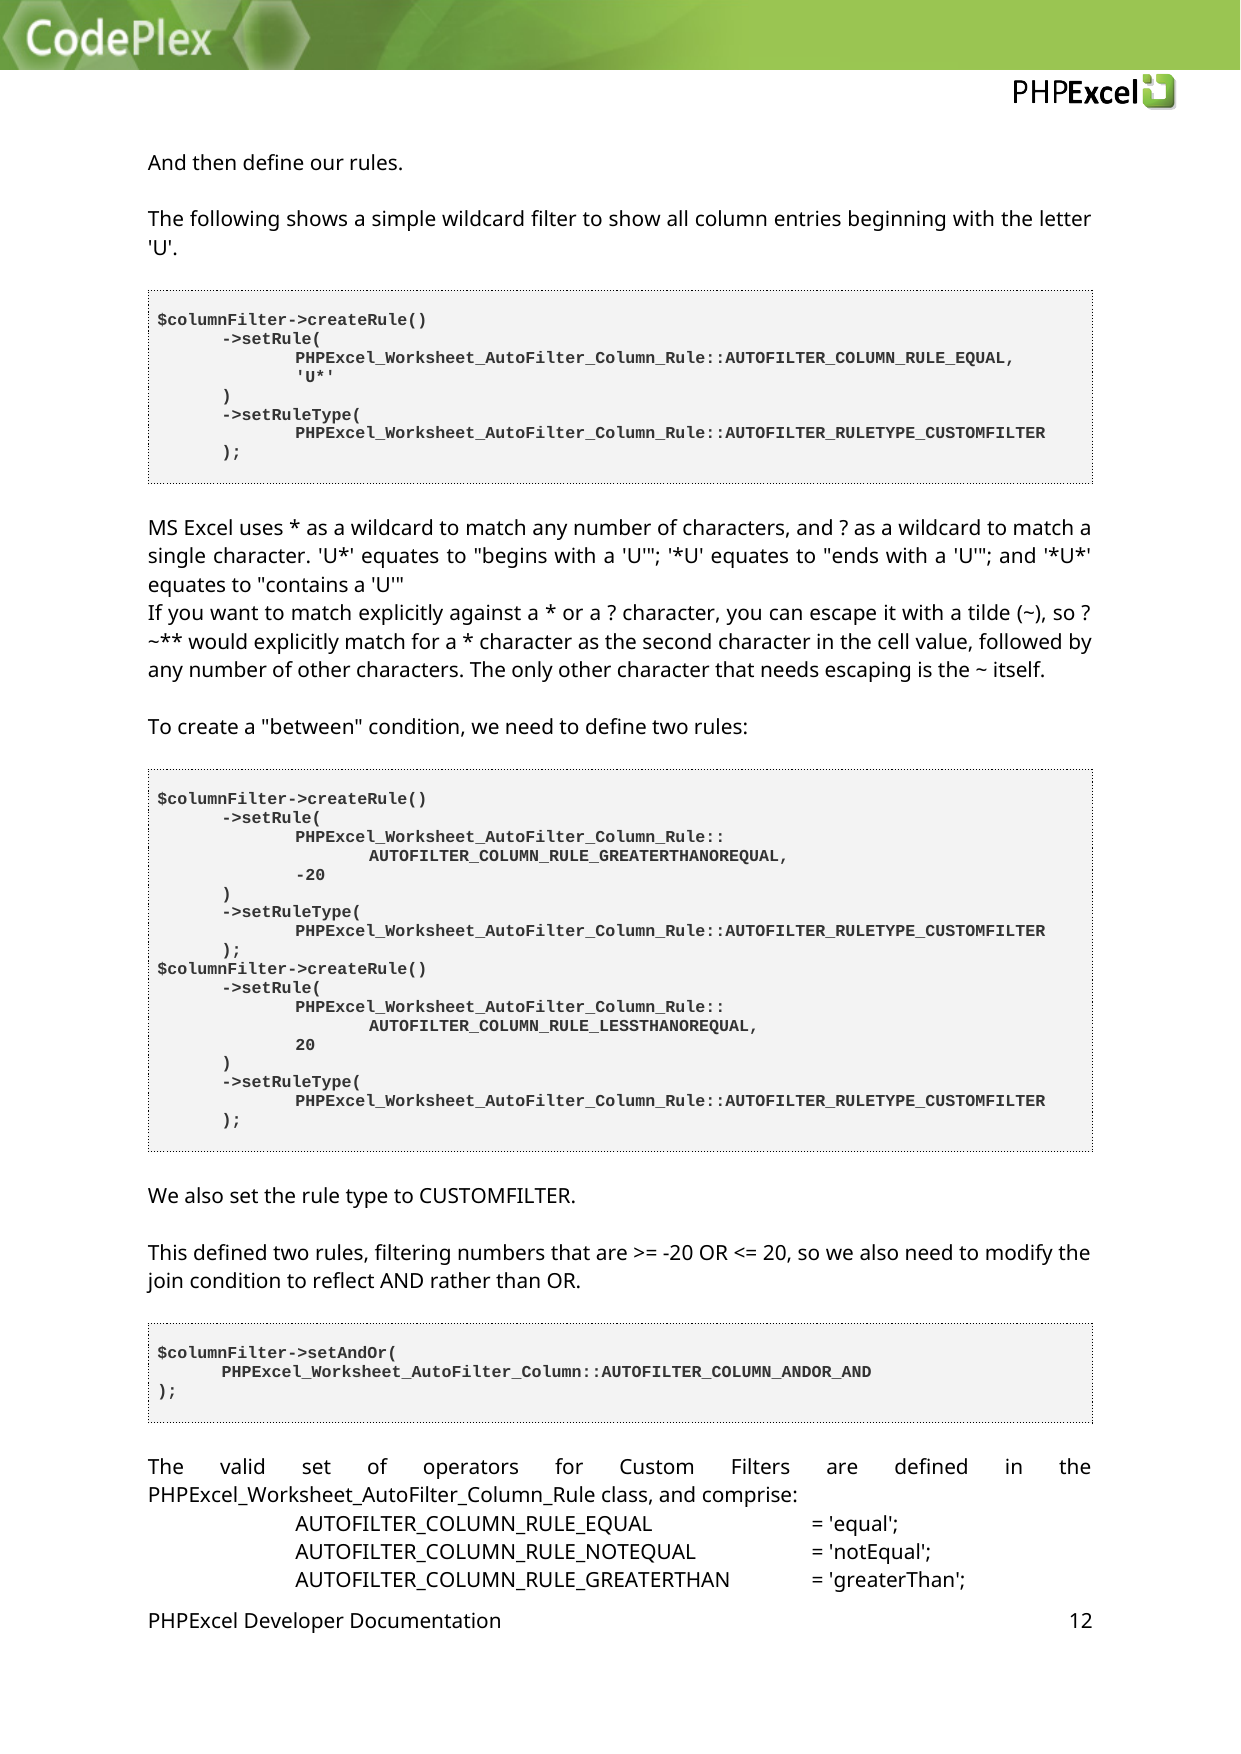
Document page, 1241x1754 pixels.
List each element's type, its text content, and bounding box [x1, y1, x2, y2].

text This defined two rules, filtering numbers that are >= -20 OR <= 20, so we also need to modify the join condition to reflect AND rather than OR. [148, 1238, 1093, 1294]
text PHPExcel_Worksheet_AutoFilter_Column::AUTOFILTER_COLUMN_ANDOR_AND [148, 1361, 1093, 1379]
text PHPExcel_Worksheet_AutoFilter_Column_Rule::AUTOFILTER_RULETYPE_CUSTOMFILTER [148, 920, 1093, 939]
text ->setRuleType( [148, 901, 1093, 920]
text ->setRule( [148, 327, 1093, 346]
text ); [148, 441, 1093, 459]
text PHPExcel_Worksheet_AutoFilter_Column_Rule:: [148, 826, 1093, 844]
text AUTOFILTER_COLUMN_RULE_GREATERTHANOREQUAL, [148, 844, 1093, 863]
text $columnFilter->createRule() [148, 788, 1093, 807]
text MS Excel uses * as a wildcard to match any number of characters, and ? as a wildcard to match a single character. 'U*' equates to "begins with a 'U'"; '*U' equates to "ends with a 'U'"; and '*U*' equates to "contains a 'U'" [148, 513, 1093, 598]
text PHPExcel_Worksheet_AutoFilter_Column_Rule:: [148, 995, 1093, 1014]
text PHPExcel_Worksheet_AutoFilter_Column_Rule::AUTOFILTER_RULETYPE_CUSTOMFILTER [148, 422, 1093, 441]
text PHPExcel_Worksheet_AutoFilter_Column_Rule::AUTOFILTER_RULETYPE_CUSTOMFILTER [148, 1089, 1093, 1108]
text $columnFilter->createRule() [148, 957, 1093, 976]
text ->setRule( [148, 976, 1093, 995]
text AUTOFILTER_COLUMN_RULE_LESSTHANOREQUAL, [148, 1014, 1093, 1033]
text And then define our rules. [148, 148, 1093, 176]
text ) [148, 882, 1093, 901]
text ->setRuleType( [148, 1071, 1093, 1089]
text AUTOFILTER_COLUMN_RULE_NOTEQUAL = 'notEqual'; [148, 1537, 1093, 1566]
text 'U*' [148, 365, 1093, 384]
text ); [148, 1379, 1093, 1398]
text AUTOFILTER_COLUMN_RULE_GREATERTHAN = 'greaterThan'; [148, 1566, 1093, 1594]
text 20 [148, 1033, 1093, 1052]
text To create a "between" condition, we need to define two rules: [148, 712, 1093, 741]
text ->setRule( [148, 807, 1093, 826]
text -20 [148, 863, 1093, 882]
text ->setRuleType( [148, 403, 1093, 422]
text The following shows a simple wildcard filter to show all column entries beginning with the letter 'U'. [148, 204, 1093, 261]
text ) [148, 1052, 1093, 1071]
text If you want to match explicitly against a * or a ? character, you can escape it with a tilde (~), so ?~** would explicitly match for a * character as the second character in the cell value, followed by any number of other characters. The only other character that needs escaping is the ~ itself. [148, 598, 1093, 684]
text The valid set of operators for Custom Filters are defined in the PHPExcel_Worksheet_AutoFilter_Column_Rule class, and comprise: [148, 1452, 1093, 1509]
text AUTOFILTER_COLUMN_RULE_EQUAL = 'equal'; [148, 1509, 1093, 1537]
text ); [148, 939, 1093, 957]
text ); [148, 1108, 1093, 1127]
text ) [148, 384, 1093, 403]
text $columnFilter->createRule() [148, 309, 1093, 327]
text $columnFilter->setAndOr( [148, 1342, 1093, 1361]
text PHPExcel_Worksheet_AutoFilter_Column_Rule::AUTOFILTER_COLUMN_RULE_EQUAL, [148, 346, 1093, 365]
text We also set the rule type to CUSTOMFILTER. [148, 1181, 1093, 1209]
